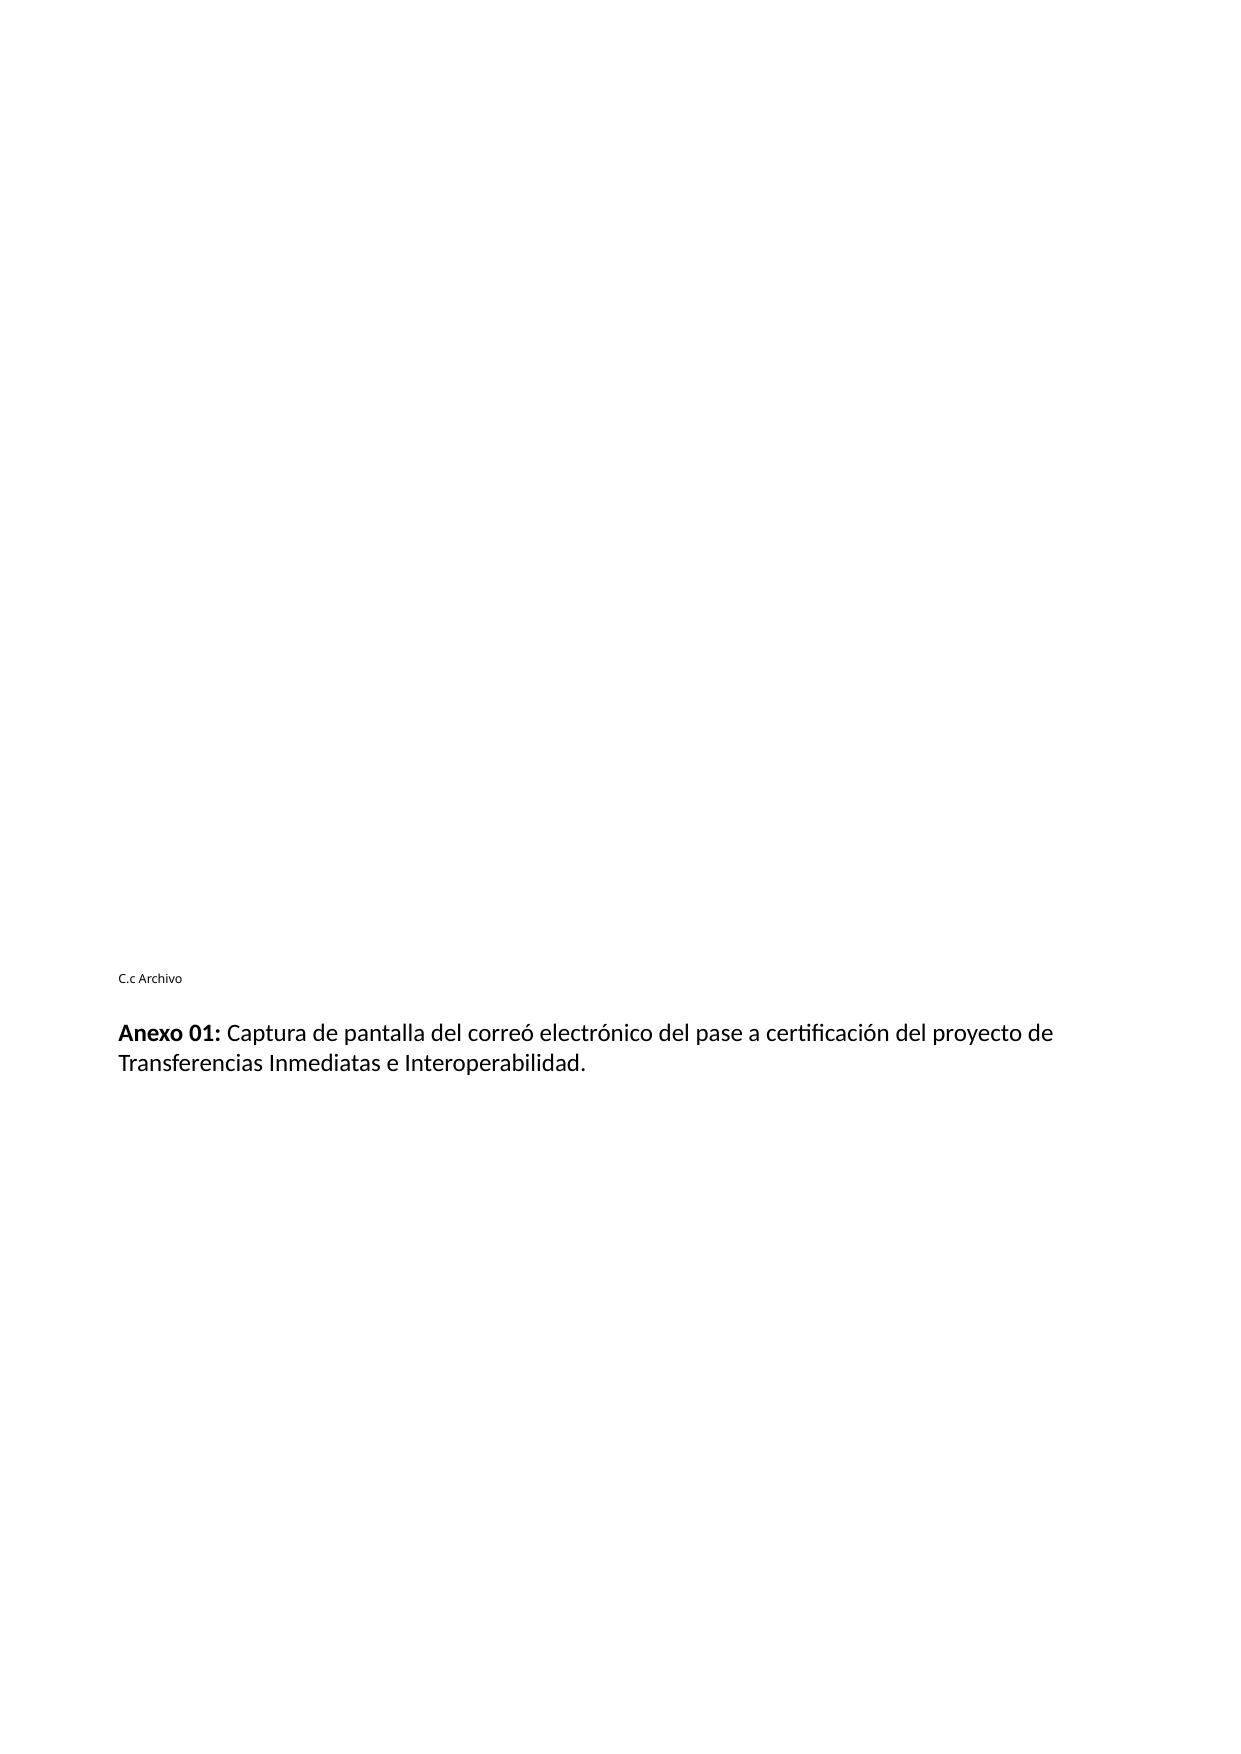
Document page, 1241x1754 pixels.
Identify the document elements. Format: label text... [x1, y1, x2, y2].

text Anexo 01: Captura de pantalla del correó electrónico del pase a certificación del proyecto de Transferencias Inmediatas e Interoperabilidad. [118, 1017, 1122, 1078]
text C.c Archivo [118, 970, 1122, 987]
